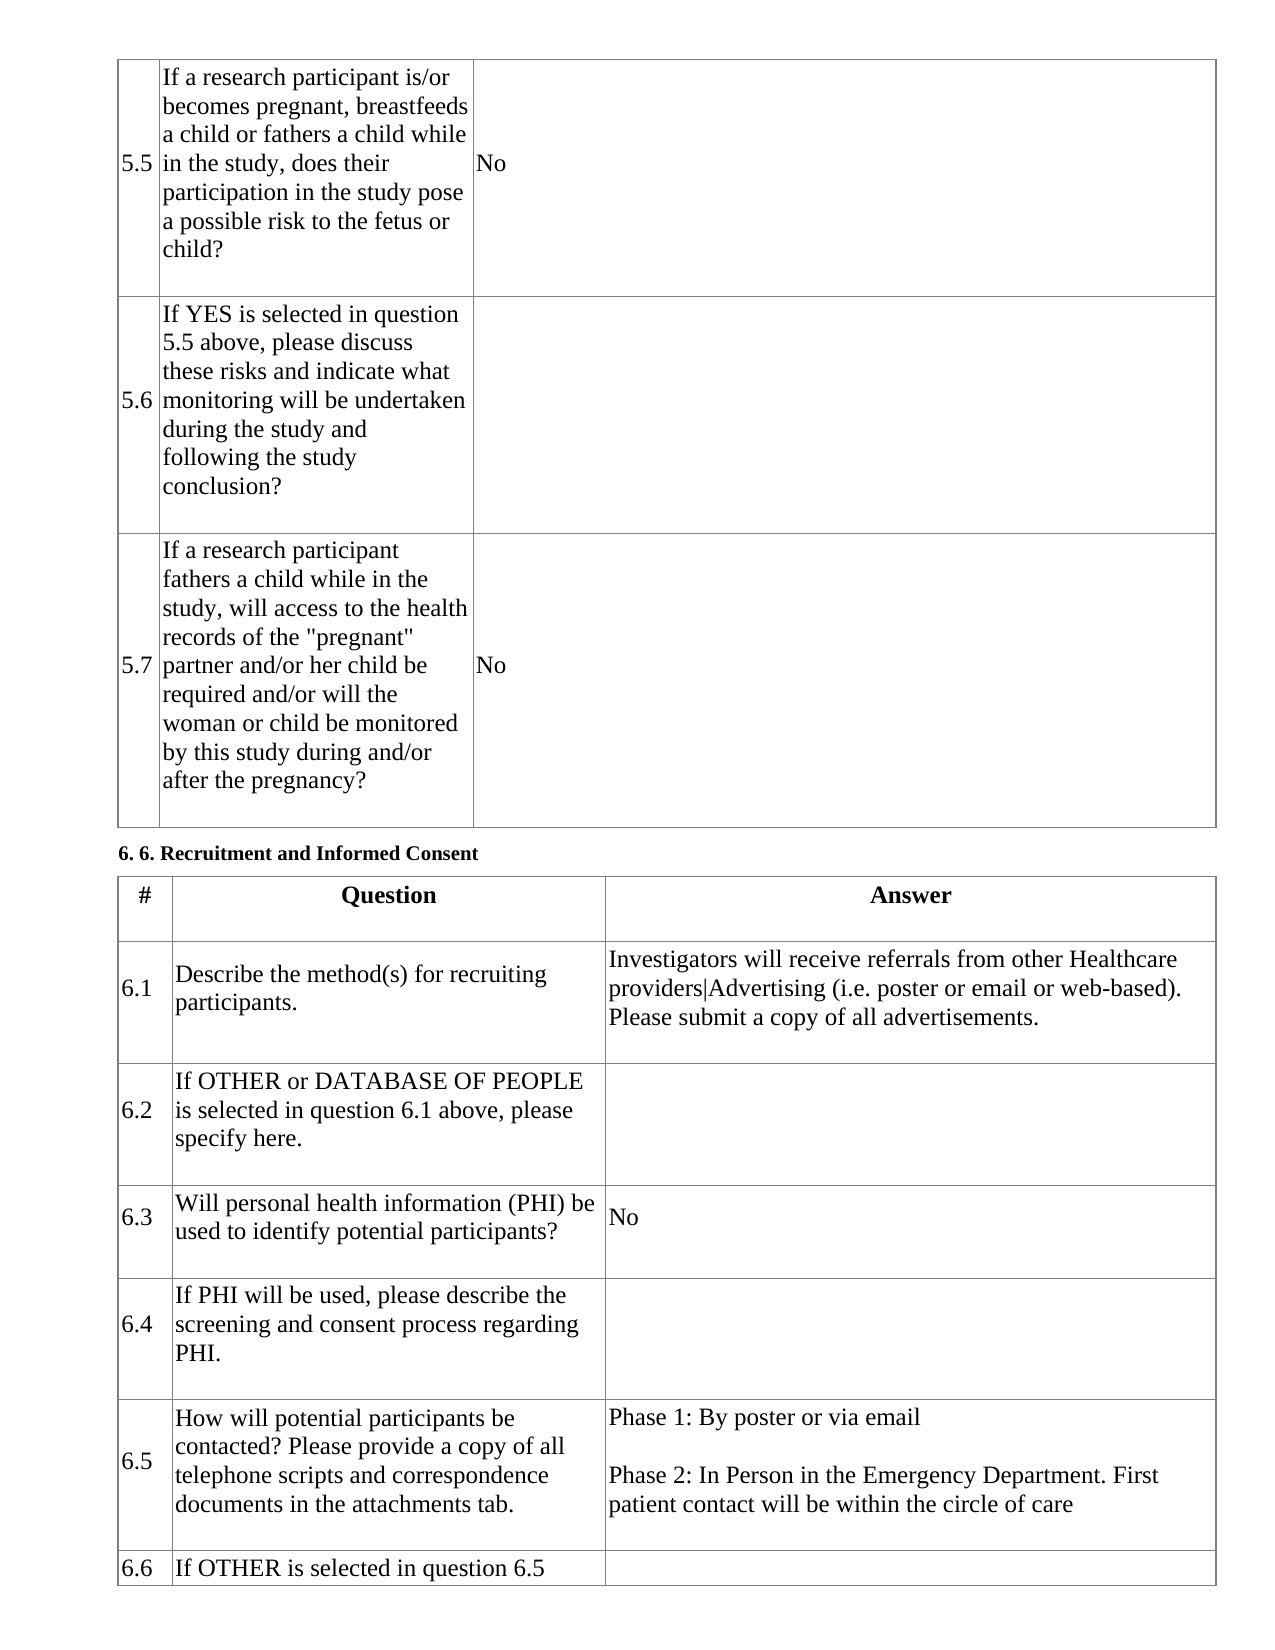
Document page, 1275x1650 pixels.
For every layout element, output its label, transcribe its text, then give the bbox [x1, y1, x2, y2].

table_cell 5.6 [119, 297, 159, 532]
table_cell 6.6 [119, 1551, 172, 1585]
table_cell No [474, 60, 1215, 296]
table_cell If YES is selected in question 5.5 above, please discuss these risks and indicate what monitoring will be undertaken during the study and following the study conclusion? [160, 297, 473, 532]
table_cell 6.2 [119, 1064, 172, 1185]
table_cell Investigators will receive referrals from other Healthcare providers|Advertising (i.e. poster or email or web-based). Please submit a copy of all advertisements. [606, 942, 1215, 1063]
table_cell If OTHER is selected in question 6.5 [173, 1551, 605, 1585]
table_cell No [474, 534, 1215, 827]
table_cell If OTHER or DATABASE OF PEOPLE is selected in question 6.1 above, please specify here. [173, 1064, 605, 1185]
table_cell 6.1 [119, 942, 172, 1063]
table_cell Describe the method(s) for recruiting participants. [173, 942, 605, 1063]
subtitle 6. 6. Recruitment and Informed Consent [118, 841, 1216, 865]
table_header # [119, 877, 172, 941]
table_cell 5.5 [119, 60, 159, 296]
table_cell 6.5 [119, 1400, 172, 1550]
table_cell If PHI will be used, please describe the screening and consent process regarding PHI. [173, 1279, 605, 1399]
table_cell Will personal health information (PHI) be used to identify potential participants? [173, 1186, 605, 1278]
table_cell 6.4 [119, 1279, 172, 1399]
table_cell How will potential participants be contacted? Please provide a copy of all telephone scripts and correspondence documents in the attachments tab. [173, 1400, 605, 1550]
table_cell [474, 297, 1215, 532]
table_header Question [173, 877, 605, 941]
table_cell [606, 1551, 1215, 1585]
table_cell Phase 1: By poster or via email Phase 2: In Person in the Emergency Department. First patient contact will be within the circle of care [606, 1400, 1215, 1550]
table_cell No [606, 1186, 1215, 1278]
table_cell 5.7 [119, 534, 159, 827]
table_cell [606, 1279, 1215, 1399]
table_cell If a research participant fathers a child while in the study, will access to the health records of the "pregnant" partner and/or her child be required and/or will the woman or child be monitored by this study during and/or after the pregnancy? [160, 534, 473, 827]
table_header Answer [606, 877, 1215, 941]
table_cell 6.3 [119, 1186, 172, 1278]
table_cell If a research participant is/or becomes pregnant, breastfeeds a child or fathers a child while in the study, does their participation in the study pose a possible risk to the fetus or child? [160, 60, 473, 296]
table_cell [606, 1064, 1215, 1185]
